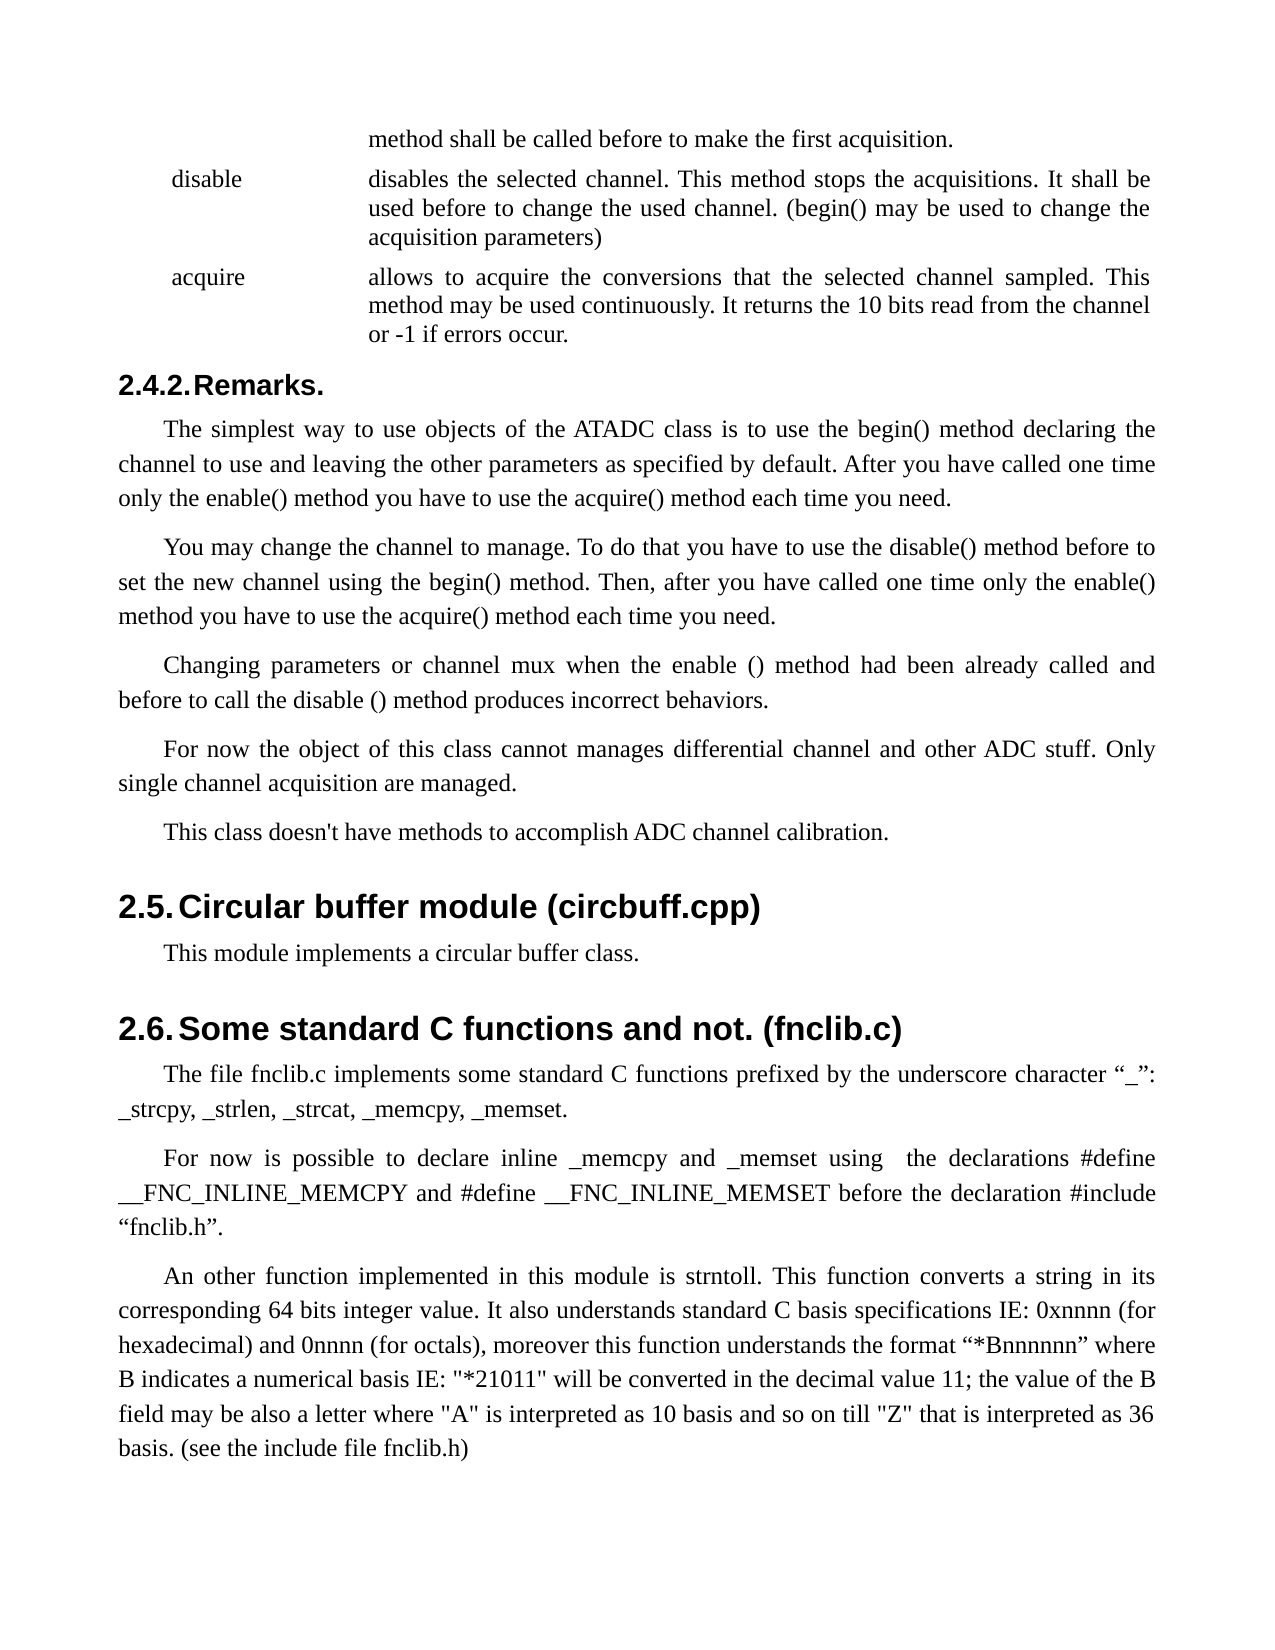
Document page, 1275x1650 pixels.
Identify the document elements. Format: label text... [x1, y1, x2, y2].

subtitle Remarks. [118, 368, 1157, 402]
text This class doesn't have methods to accomplish ADC channel calibration. [118, 817, 1157, 846]
table_cell method shall be called before to make the first acquisition. [362, 118, 1157, 158]
table_cell disables the selected channel. This method stops the acquisitions. It shall be used before to change the used channel. (begin() may be used to change the acquisition parameters) [362, 158, 1157, 256]
table_cell acquire [166, 256, 362, 354]
table_cell allows to acquire the conversions that the selected channel sampled. This method may be used continuously. It returns the 10 bits read from the channel or -1 if errors occur. [362, 256, 1157, 354]
text An other function implemented in this module is strntoll. This function converts a string in its corresponding 64 bits integer value. It also understands standard C basis specifications IE: 0xnnnn (for hexadecimal) and 0nnnn (for octals), moreover this function understands the format “*Bnnnnnn” where B indicates a numerical basis IE: "*21011" will be converted in the decimal value 11; the value of the B field may be also a letter where "A" is interpreted as 10 basis and so on till "Z" that is interpreted as 36 basis. (see the include file fnclib.h) [118, 1261, 1157, 1462]
text For now is possible to declare inline _memcpy and _memset using the declarations #define __FNC_INLINE_MEMCPY and #define __FNC_INLINE_MEMSET before the declaration #include “fnclib.h”. [118, 1143, 1157, 1241]
text This module implements a circular buffer class. [118, 938, 1157, 967]
text The simplest way to use objects of the ATADC class is to use the begin() method declaring the channel to use and leaving the other parameters as specified by default. After you have called one time only the enable() method you have to use the acquire() method each time you need. [118, 414, 1157, 512]
text For now the object of this class cannot manages differential channel and other ADC stuff. Only single channel acquisition are managed. [118, 734, 1157, 797]
text You may change the channel to manage. To do that you have to use the disable() method before to set the new channel using the begin() method. Then, after you have called one time only the enable() method you have to use the acquire() method each time you need. [118, 532, 1157, 630]
subtitle Some standard C functions and not. (fnclib.c) [118, 1008, 1157, 1047]
subtitle Circular buffer module (circbuff.cpp) [118, 887, 1157, 926]
text Changing parameters or channel mux when the enable () method had been already called and before to call the disable () method produces incorrect behaviors. [118, 650, 1157, 714]
table_cell disable [166, 158, 362, 256]
text The file fnclib.c implements some standard C functions prefixed by the underscore character “_”: _strcpy, _strlen, _strcat, _memcpy, _memset. [118, 1059, 1157, 1123]
table_cell [166, 118, 362, 158]
